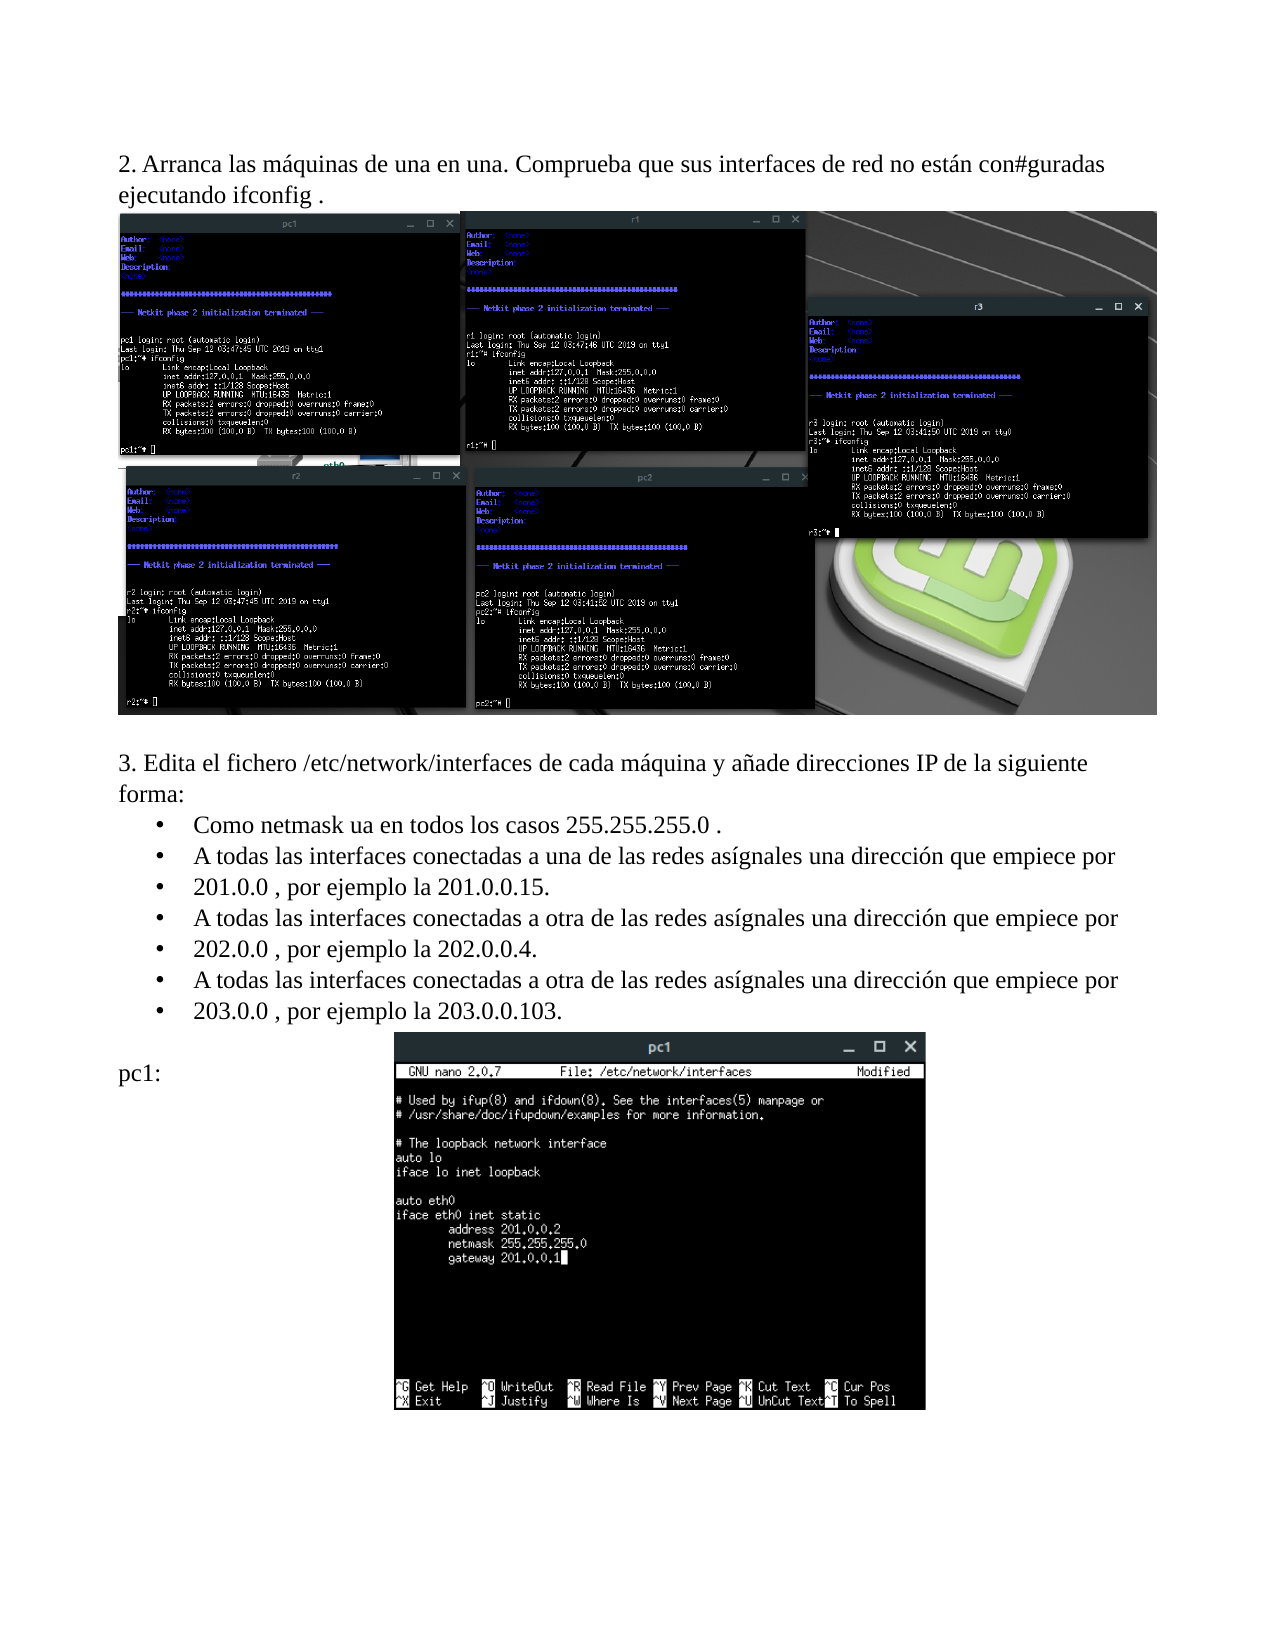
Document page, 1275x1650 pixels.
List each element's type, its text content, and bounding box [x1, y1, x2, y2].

list A todas las interfaces conectadas a otra de las redes asígnales una dirección que empiece por [156, 965, 1157, 994]
list 201.0.0 , por ejemplo la 201.0.0.15. [156, 872, 1157, 901]
list A todas las interfaces conectadas a otra de las redes asígnales una dirección que empiece por [156, 903, 1157, 932]
text pc1: [118, 1058, 394, 1087]
list 202.0.0 , por ejemplo la 202.0.0.4. [156, 934, 1157, 963]
text [926, 1058, 1157, 1087]
text 3. Edita el fichero /etc/network/interfaces de cada máquina y añade direcciones IP de la siguiente forma: [118, 715, 1157, 808]
picture [118, 211, 1157, 715]
list 203.0.0 , por ejemplo la 203.0.0.103. [156, 996, 1157, 1025]
text 2. Arranca las máquinas de una en una. Comprueba que sus interfaces de red no están con#guradas ejecutando ifconfig . [118, 149, 1157, 209]
list A todas las interfaces conectadas a una de las redes asígnales una dirección que empiece por [156, 841, 1157, 870]
picture [394, 1032, 926, 1410]
list Como netmask ua en todos los casos 255.255.255.0 . [156, 810, 1157, 839]
